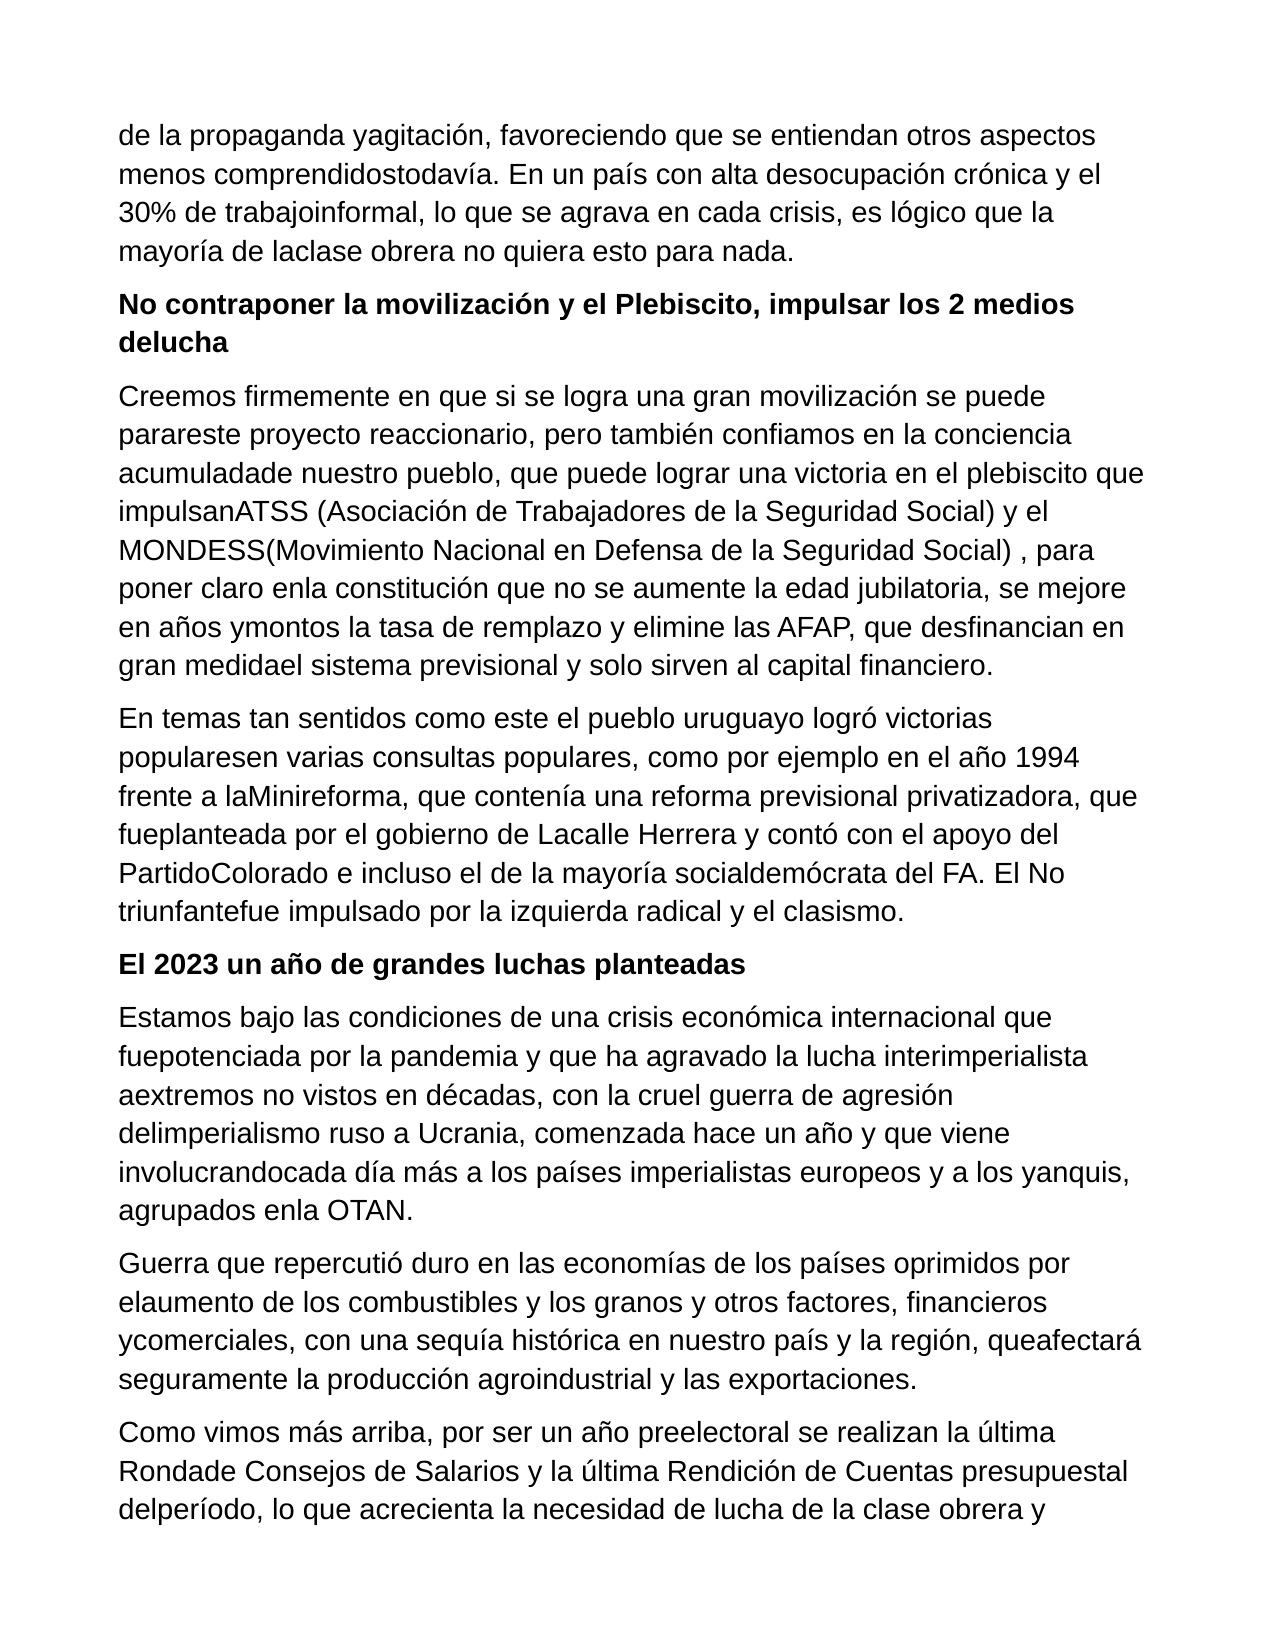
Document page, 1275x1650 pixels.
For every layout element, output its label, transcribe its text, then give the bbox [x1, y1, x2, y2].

text En temas tan sentidos como este el pueblo uruguayo logró victorias popularesen varias consultas populares, como por ejemplo en el año 1994 frente a laMinireforma, que contenía una reforma previsional privatizadora, que fueplanteada por el gobierno de Lacalle Herrera y contó con el apoyo del PartidoColorado e incluso el de la mayoría socialdemócrata del FA. El No triunfantefue impulsado por la izquierda radical y el clasismo. [118, 701, 1157, 928]
text Creemos firmemente en que si se logra una gran movilización se puede parareste proyecto reaccionario, pero también confiamos en la conciencia acumuladade nuestro pueblo, que puede lograr una victoria en el plebiscito que impulsanATSS (Asociación de Trabajadores de la Seguridad Social) y el MONDESS(Movimiento Nacional en Defensa de la Seguridad Social) , para poner claro enla constitución que no se aumente la edad jubilatoria, se mejore en años ymontos la tasa de remplazo y elimine las AFAP, que desfinancian en gran medidael sistema previsional y solo sirven al capital financiero. [118, 378, 1157, 682]
text Como vimos más arriba, por ser un año preelectoral se realizan la última Rondade Consejos de Salarios y la última Rendición de Cuentas presupuestal delperíodo, lo que acrecienta la necesidad de lucha de la clase obrera y [118, 1415, 1157, 1526]
text No contraponer la movilización y el Plebiscito, impulsar los 2 medios delucha [118, 287, 1157, 359]
text de la propaganda yagitación, favoreciendo que se entiendan otros aspectos menos comprendidostodavía. En un país con alta desocupación crónica y el 30% de trabajoinformal, lo que se agrava en cada crisis, es lógico que la mayoría de laclase obrera no quiera esto para nada. [118, 118, 1157, 267]
text Guerra que repercutió duro en las economías de los países oprimidos por elaumento de los combustibles y los granos y otros factores, financieros ycomerciales, con una sequía histórica en nuestro país y la región, queafectará seguramente la producción agroindustrial y las exportaciones. [118, 1246, 1157, 1395]
text El 2023 un año de grandes luchas planteadas [118, 947, 1157, 981]
text Estamos bajo las condiciones de una crisis económica internacional que fuepotenciada por la pandemia y que ha agravado la lucha interimperialista aextremos no vistos en décadas, con la cruel guerra de agresión delimperialismo ruso a Ucrania, comenzada hace un año y que viene involucrandocada día más a los países imperialistas europeos y a los yanquis, agrupados enla OTAN. [118, 1000, 1157, 1227]
